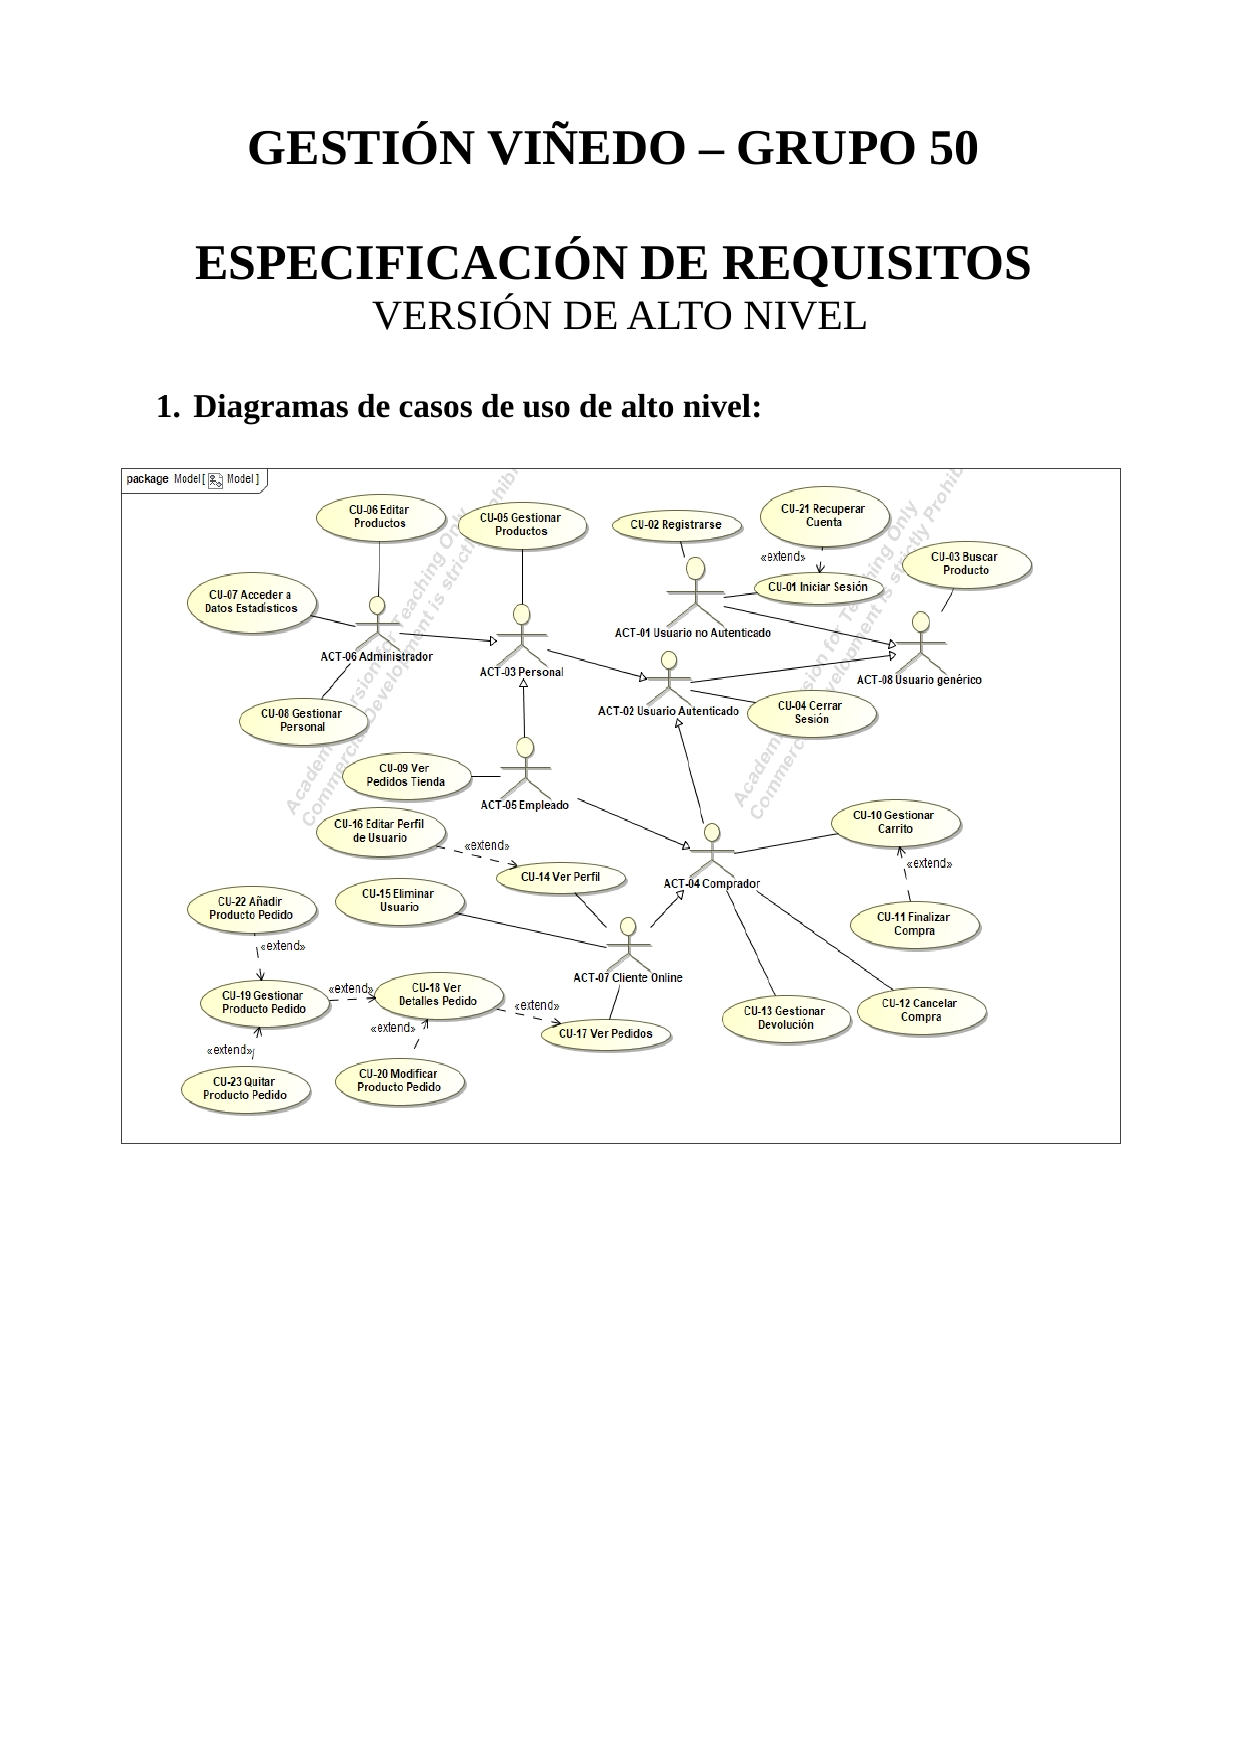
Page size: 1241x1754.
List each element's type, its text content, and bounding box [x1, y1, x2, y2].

list Diagramas de casos de uso de alto nivel: [156, 386, 1122, 425]
text VERSIÓN DE ALTO NIVEL [118, 291, 1122, 338]
picture [116, 463, 1124, 1149]
text GESTIÓN VIÑEDO – GRUPO 50 [118, 118, 1122, 176]
text ESPECIFICACIÓN DE REQUISITOS [118, 233, 1122, 291]
